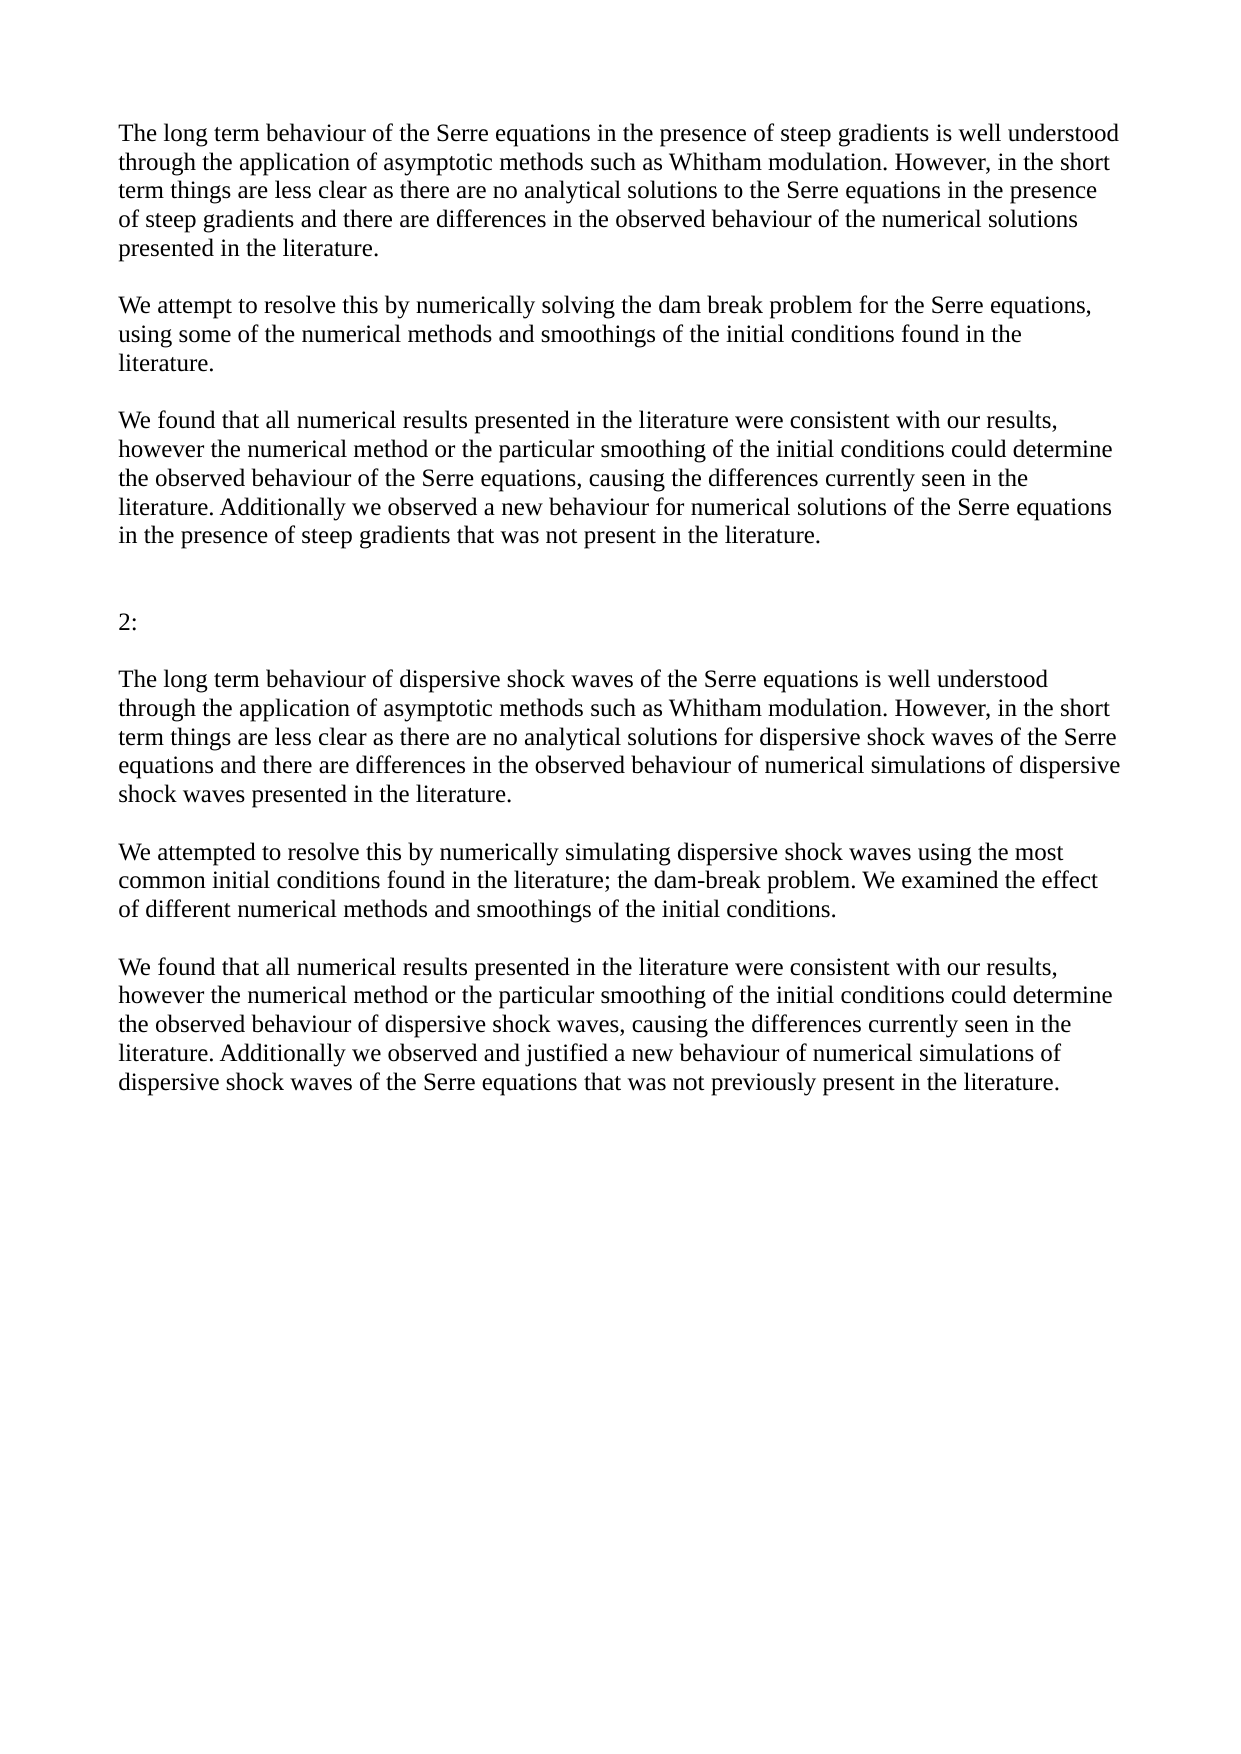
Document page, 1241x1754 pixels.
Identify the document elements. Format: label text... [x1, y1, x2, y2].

text We found that all numerical results presented in the literature were consistent with our results, however the numerical method or the particular smoothing of the initial conditions could determine the observed behaviour of the Serre equations, causing the differences currently seen in the literature. Additionally we observed a new behaviour for numerical solutions of the Serre equations in the presence of steep gradients that was not present in the literature. [118, 406, 1122, 549]
text We attempted to resolve this by numerically simulating dispersive shock waves using the most common initial conditions found in the literature; the dam-break problem. We examined the effect of different numerical methods and smoothings of the initial conditions. [118, 837, 1122, 923]
text The long term behaviour of dispersive shock waves of the Serre equations is well understood through the application of asymptotic methods such as Whitham modulation. However, in the short term things are less clear as there are no analytical solutions for dispersive shock waves of the Serre equations and there are differences in the observed behaviour of numerical simulations of dispersive shock waves presented in the literature. [118, 664, 1122, 808]
text The long term behaviour of the Serre equations in the presence of steep gradients is well understood through the application of asymptotic methods such as Whitham modulation. However, in the short term things are less clear as there are no analytical solutions to the Serre equations in the presence of steep gradients and there are differences in the observed behaviour of the numerical solutions presented in the literature. [118, 118, 1122, 262]
text We found that all numerical results presented in the literature were consistent with our results, however the numerical method or the particular smoothing of the initial conditions could determine the observed behaviour of dispersive shock waves, causing the differences currently seen in the literature. Additionally we observed and justified a new behaviour of numerical simulations of dispersive shock waves of the Serre equations that was not previously present in the literature. [118, 952, 1122, 1096]
text 2: [118, 607, 1122, 636]
text We attempt to resolve this by numerically solving the dam break problem for the Serre equations, using some of the numerical methods and smoothings of the initial conditions found in the literature. [118, 291, 1122, 377]
